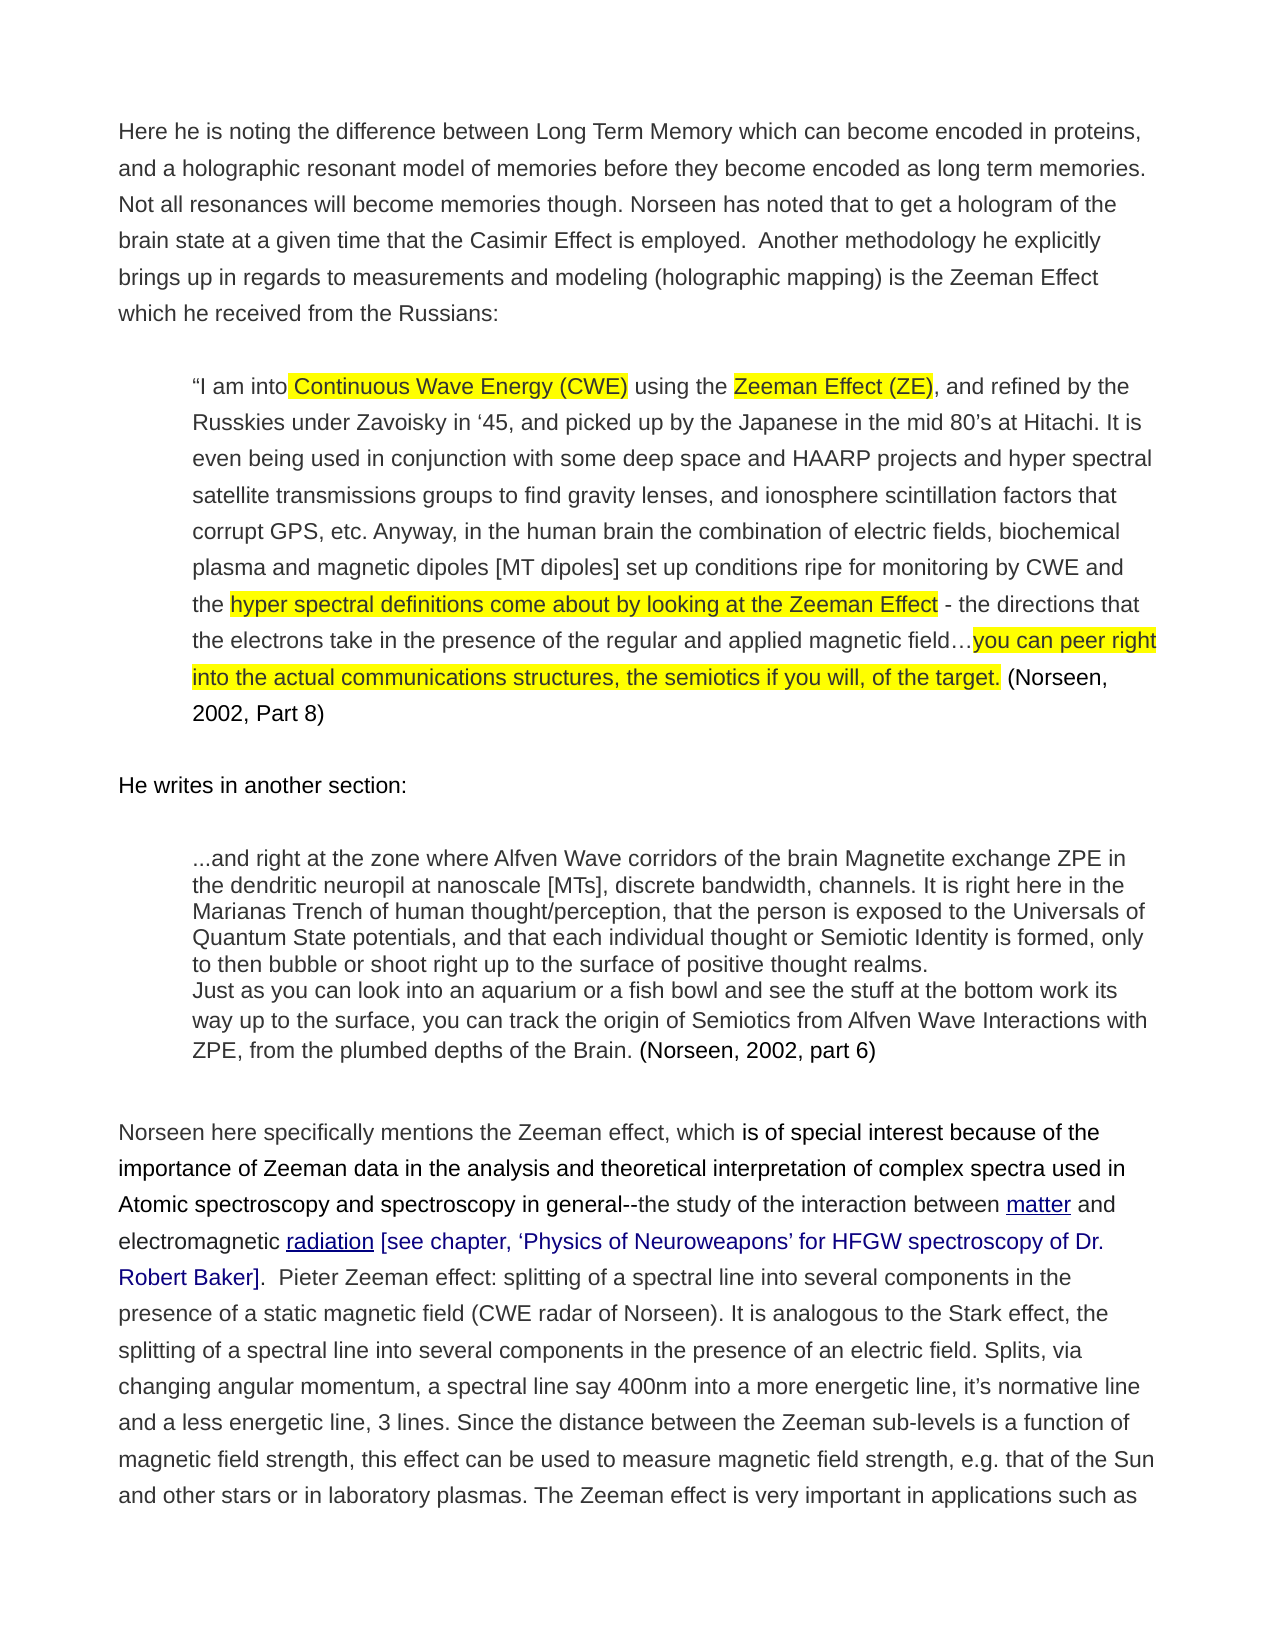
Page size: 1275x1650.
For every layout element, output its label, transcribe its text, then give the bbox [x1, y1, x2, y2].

text “I am into Continuous Wave Energy (CWE) using the Zeeman Effect (ZE), and refined by the Russkies under Zavoisky in ‘45, and picked up by the Japanese in the mid 80’s at Hitachi. It is even being used in conjunction with some deep space and HAARP projects and hyper spectral satellite transmissions groups to find gravity lenses, and ionosphere scintillation factors that corrupt GPS, etc. Anyway, in the human brain the combination of electric fields, biochemical plasma and magnetic dipoles [MT dipoles] set up conditions ripe for monitoring by CWE and the hyper spectral definitions come about by looking at the Zeeman Effect - the directions that the electrons take in the presence of the regular and applied magnetic field…you can peer right into the actual communications structures, the semiotics if you will, of the target. (Norseen, 2002, Part 8) [192, 373, 1157, 726]
text He writes in another section: [118, 772, 1157, 799]
text Just as you can look into an aquarium or a fish bowl and see the stuff at the bottom work its way up to the surface, you can track the origin of Semiotics from Alfven Wave Interactions with ZPE, from the plumbed depths of the Brain. (Norseen, 2002, part 6) [192, 977, 1157, 1064]
text Norseen here specifically mentions the Zeeman effect, which is of special interest because of the importance of Zeeman data in the analysis and theoretical interpretation of complex spectra used in Atomic spectroscopy and spectroscopy in general--the study of the interaction between matter and electromagnetic radiation [see chapter, ‘Physics of Neuroweapons’ for HFGW spectroscopy of Dr. Robert Baker]. Pieter Zeeman effect: splitting of a spectral line into several components in the presence of a static magnetic field (CWE radar of Norseen). It is analogous to the Stark effect, the splitting of a spectral line into several components in the presence of an electric field. Splits, via changing angular momentum, a spectral line say 400nm into a more energetic line, it’s normative line and a less energetic line, 3 lines. Since the distance between the Zeeman sub-levels is a function of magnetic field strength, this effect can be used to measure magnetic field strength, e.g. that of the Sun and other stars or in laboratory plasmas. The Zeeman effect is very important in applications such as [118, 1118, 1157, 1508]
text ...and right at the zone where Alfven Wave corridors of the brain Magnetite exchange ZPE in the dendritic neuropil at nanoscale [MTs], discrete bandwidth, channels. It is right here in the Marianas Trench of human thought/perception, that the person is exposed to the Universals of Quantum State potentials, and that each individual thought or Semiotic Identity is formed, only to then bubble or shoot right up to the surface of positive thought realms. [192, 845, 1157, 977]
text Here he is noting the difference between Long Term Memory which can become encoded in proteins, and a holographic resonant model of memories before they become encoded as long term memories. Not all resonances will become memories though. Norseen has noted that to get a hologram of the brain state at a given time that the Casimir Effect is employed. Another methodology he explicitly brings up in regards to measurements and modeling (holographic mapping) is the Zeeman Effect which he received from the Russians: [118, 118, 1157, 326]
